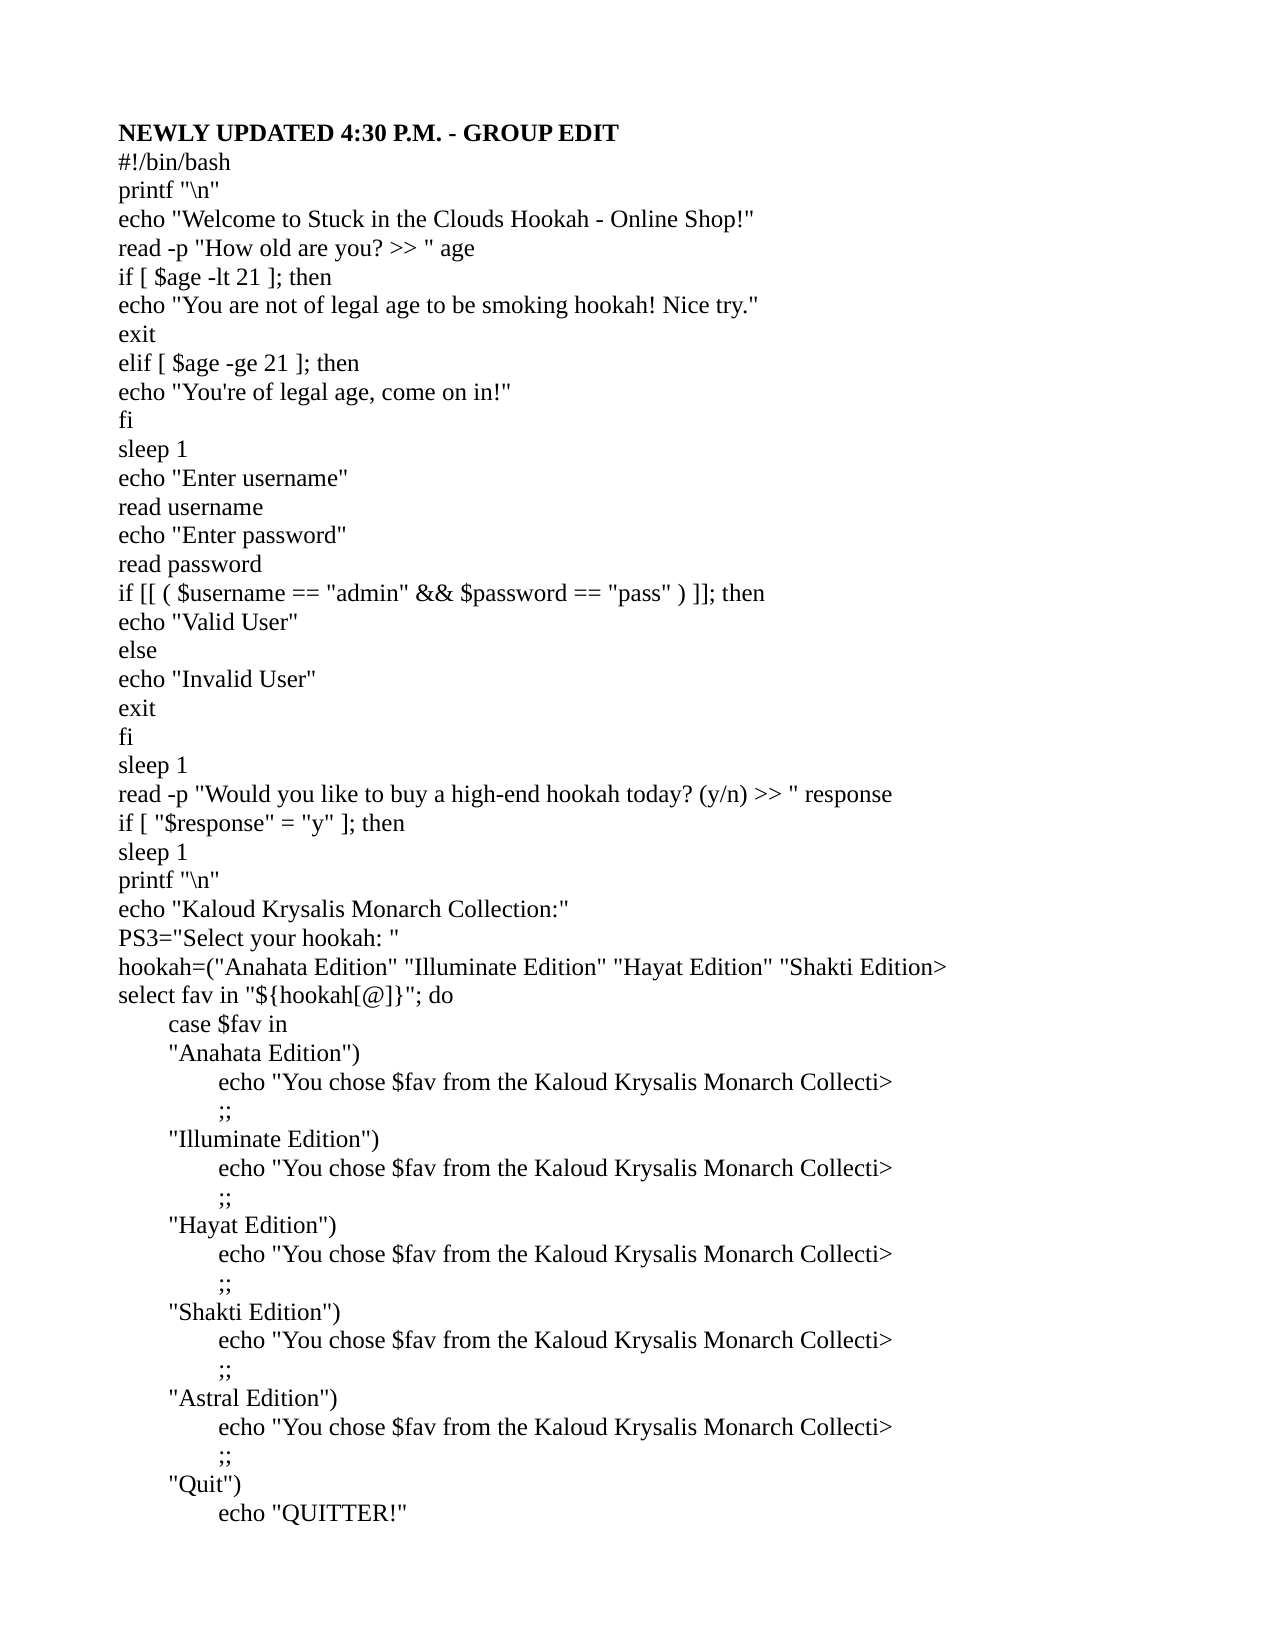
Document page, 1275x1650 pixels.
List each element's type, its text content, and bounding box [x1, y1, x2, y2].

text printf "\n" [118, 866, 1157, 894]
text else [118, 636, 1157, 664]
text echo "Welcome to Stuck in the Clouds Hookah - Online Shop!" [118, 204, 1157, 233]
text ;; [118, 1182, 1157, 1211]
text read -p "Would you like to buy a high-end hookah today? (y/n) >> " response [118, 779, 1157, 808]
text select fav in "${hookah[@]}"; do [118, 981, 1157, 1009]
text "Anahata Edition") [118, 1038, 1157, 1067]
text echo "You are not of legal age to be smoking hookah! Nice try." [118, 291, 1157, 319]
text fi [118, 406, 1157, 434]
text read username [118, 492, 1157, 521]
text echo "Enter username" [118, 463, 1157, 492]
text sleep 1 [118, 751, 1157, 779]
text echo "You chose $fav from the Kaloud Krysalis Monarch Collecti> [118, 1412, 1157, 1441]
text exit [118, 693, 1157, 722]
text echo "You chose $fav from the Kaloud Krysalis Monarch Collecti> [118, 1067, 1157, 1096]
text echo "Invalid User" [118, 664, 1157, 693]
text #!/bin/bash [118, 147, 1157, 176]
text "Quit") [118, 1469, 1157, 1498]
text read -p "How old are you? >> " age [118, 233, 1157, 262]
text case $fav in [118, 1009, 1157, 1038]
text echo "Enter password" [118, 521, 1157, 549]
text echo "You're of legal age, come on in!" [118, 377, 1157, 406]
text echo "QUITTER!" [118, 1498, 1157, 1527]
text sleep 1 [118, 434, 1157, 463]
text hookah=("Anahata Edition" "Illuminate Edition" "Hayat Edition" "Shakti Edition> [118, 952, 1157, 981]
text "Illuminate Edition") [118, 1124, 1157, 1153]
text ;; [118, 1441, 1157, 1469]
text echo "Kaloud Krysalis Monarch Collection:" [118, 894, 1157, 923]
text echo "You chose $fav from the Kaloud Krysalis Monarch Collecti> [118, 1153, 1157, 1182]
text printf "\n" [118, 176, 1157, 204]
text ;; [118, 1354, 1157, 1383]
text read password [118, 549, 1157, 578]
text ;; [118, 1268, 1157, 1297]
text "Shakti Edition") [118, 1297, 1157, 1326]
text ;; [118, 1096, 1157, 1124]
text if [[ ( $username == "admin" && $password == "pass" ) ]]; then [118, 578, 1157, 607]
text PS3="Select your hookah: " [118, 923, 1157, 952]
text "Astral Edition") [118, 1383, 1157, 1412]
text fi [118, 722, 1157, 751]
text echo "Valid User" [118, 607, 1157, 636]
text elif [ $age -ge 21 ]; then [118, 348, 1157, 377]
text echo "You chose $fav from the Kaloud Krysalis Monarch Collecti> [118, 1239, 1157, 1268]
text exit [118, 319, 1157, 348]
text NEWLY UPDATED 4:30 P.M. - GROUP EDIT [118, 118, 1157, 147]
text echo "You chose $fav from the Kaloud Krysalis Monarch Collecti> [118, 1326, 1157, 1354]
text if [ "$response" = "y" ]; then [118, 808, 1157, 837]
text "Hayat Edition") [118, 1211, 1157, 1239]
text if [ $age -lt 21 ]; then [118, 262, 1157, 291]
text sleep 1 [118, 837, 1157, 866]
